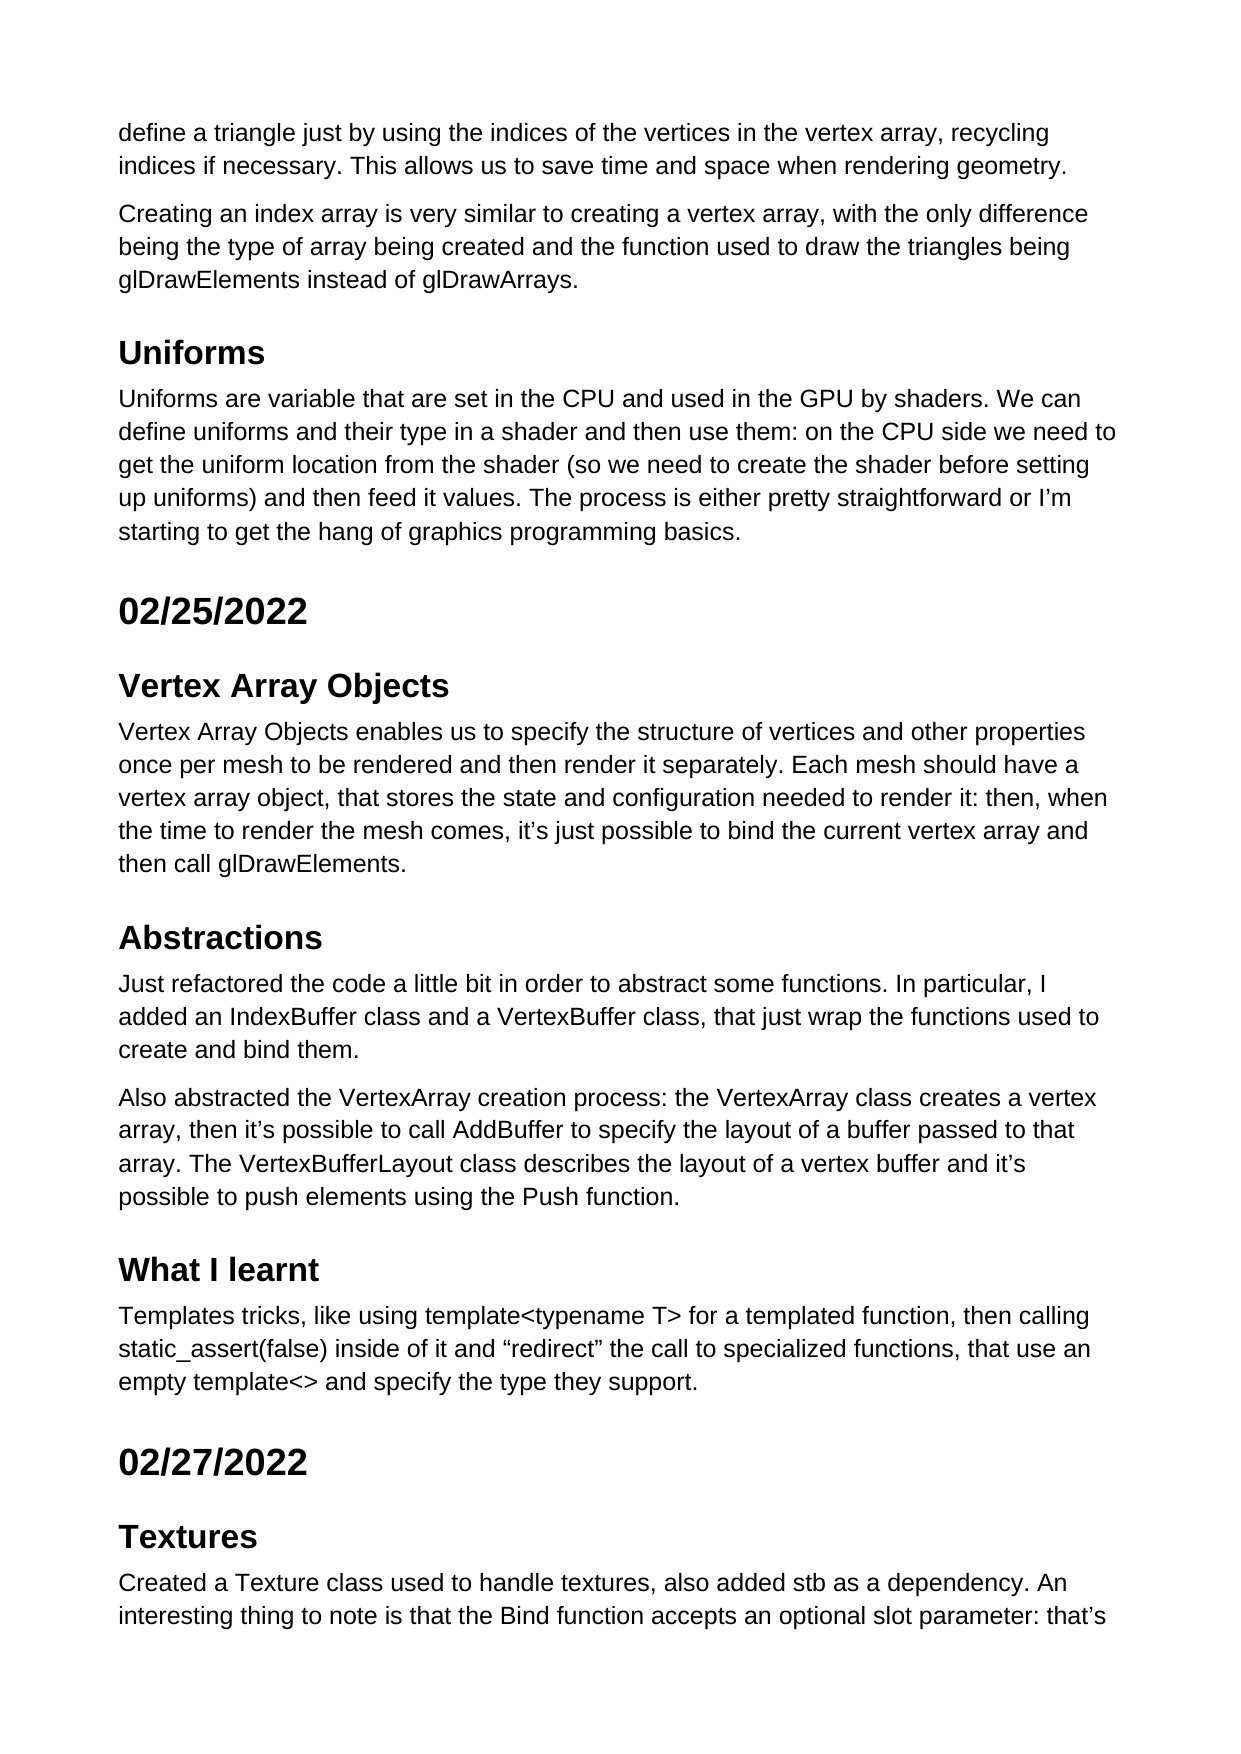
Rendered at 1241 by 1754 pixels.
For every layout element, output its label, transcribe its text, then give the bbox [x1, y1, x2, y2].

text define a triangle just by using the indices of the vertices in the vertex array, recycling indices if necessary. This allows us to save time and space when rendering geometry. [118, 118, 1122, 180]
text Just refactored the code a little bit in order to abstract some functions. In particular, I added an IndexBuffer class and a VertexBuffer class, that just wrap the functions used to create and bind them. [118, 969, 1122, 1064]
text Templates tricks, like using template<typename T> for a templated function, then calling static_assert(false) inside of it and “redirect” the call to specialized functions, that use an empty template<> and specify the type they support. [118, 1301, 1122, 1396]
text Created a Texture class used to handle textures, also added stb as a dependency. An interesting thing to note is that the Bind function accepts an optional slot parameter: that’s [118, 1568, 1122, 1630]
text Vertex Array Objects enables us to specify the structure of vertices and other properties once per mesh to be rendered and then render it separately. Each mesh should have a vertex array object, that stores the state and configuration needed to render it: then, when the time to render the mesh comes, it’s just possible to bind the current vertex array and then call glDrawElements. [118, 717, 1122, 878]
text Also abstracted the VertexArray creation process: the VertexArray class creates a vertex array, then it’s possible to call AddBuffer to specify the layout of a buffer passed to that array. The VertexBufferLayout class describes the layout of a vertex buffer and it’s possible to push elements using the Push function. [118, 1082, 1122, 1210]
subtitle 02/25/2022 [118, 589, 1122, 633]
subtitle Uniforms [118, 333, 1122, 372]
subtitle 02/27/2022 [118, 1440, 1122, 1483]
text Uniforms are variable that are set in the CPU and used in the GPU by shaders. We can define uniforms and their type in a shader and then use them: on the CPU side we need to get the uniform location from the shader (so we need to create the shader before setting up uniforms) and then feed it values. The process is either pretty straightforward or I’m starting to get the hang of graphics programming basics. [118, 384, 1122, 545]
subtitle What I learnt [118, 1250, 1122, 1289]
subtitle Vertex Array Objects [118, 666, 1122, 705]
text Creating an index array is very similar to creating a vertex array, with the only difference being the type of array being created and the function used to draw the triangles being glDrawElements instead of glDrawArrays. [118, 199, 1122, 293]
subtitle Abstractions [118, 918, 1122, 956]
subtitle Textures [118, 1517, 1122, 1555]
